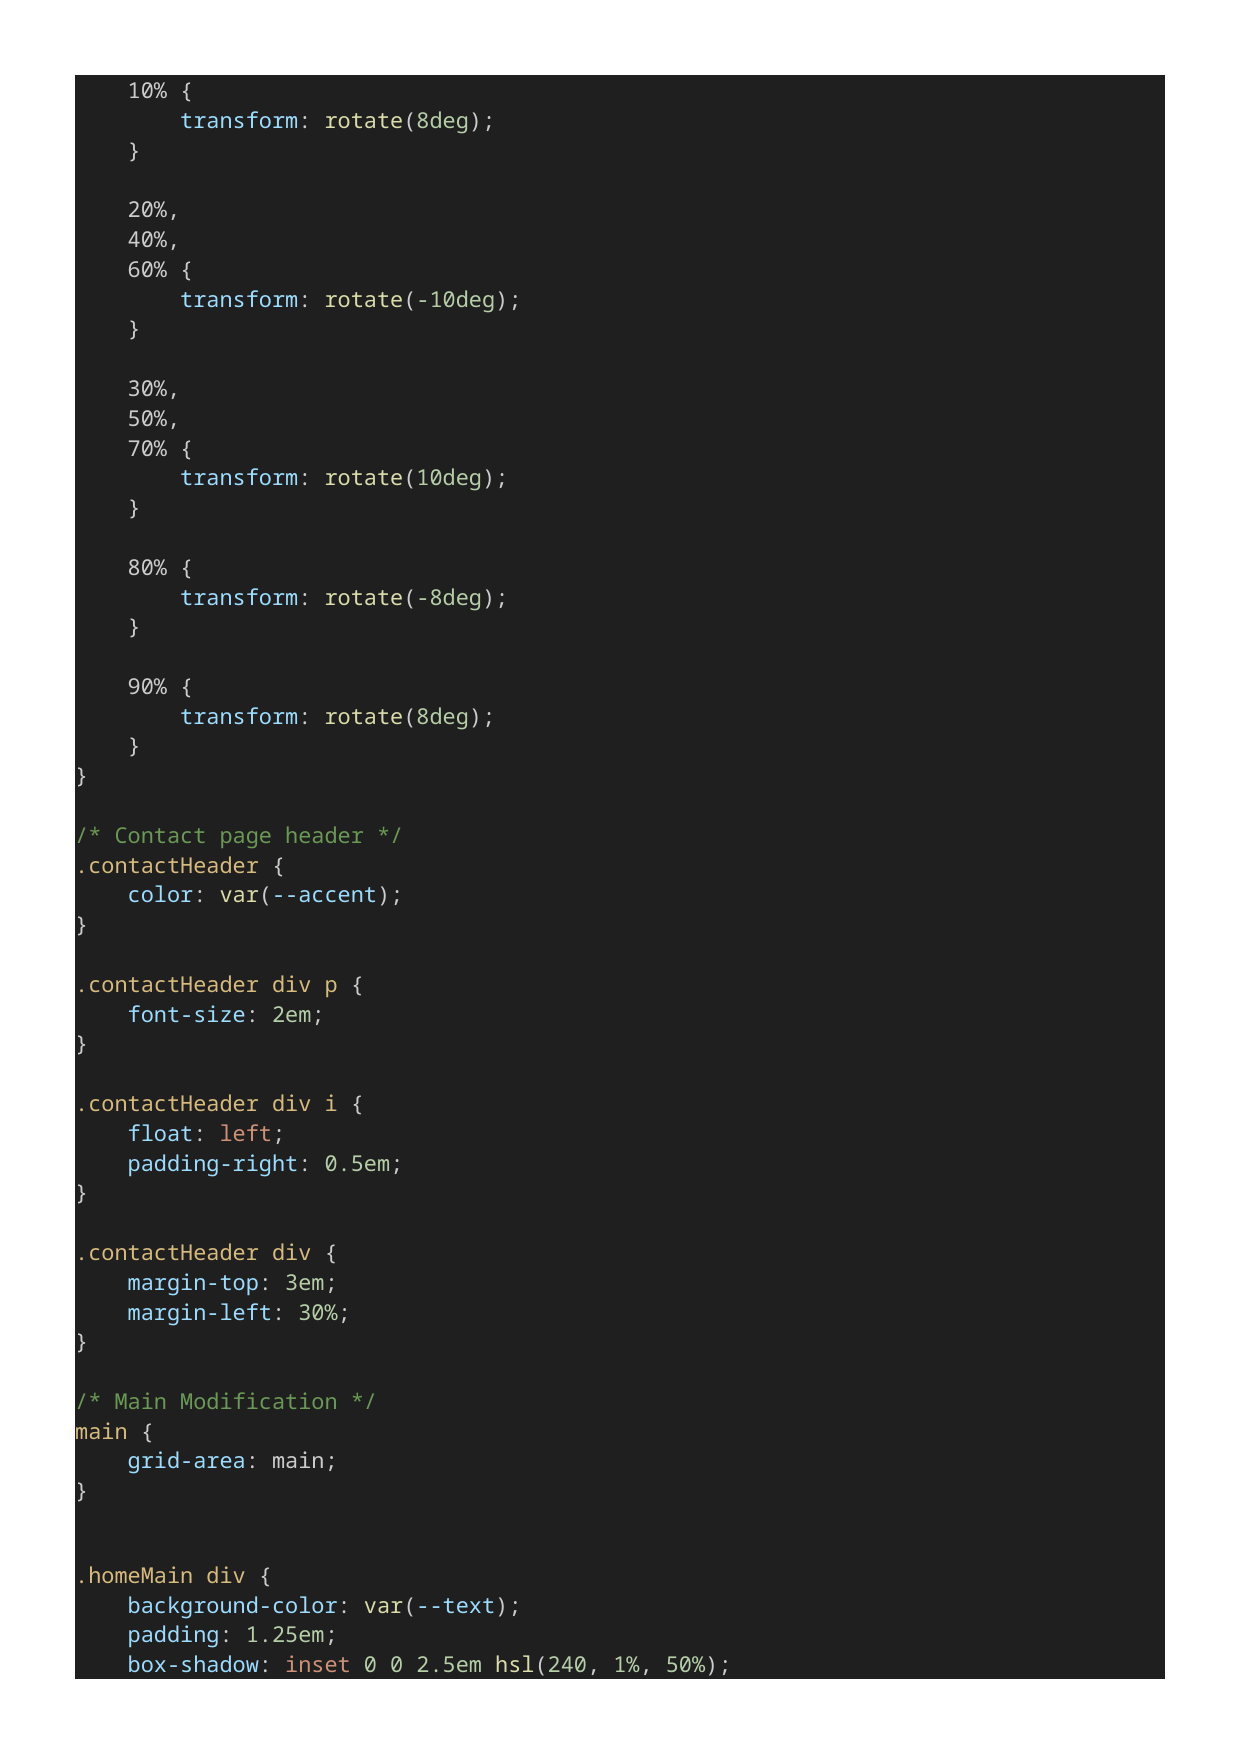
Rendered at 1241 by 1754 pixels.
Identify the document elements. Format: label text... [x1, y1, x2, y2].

text 50%, [75, 403, 1165, 432]
text } [75, 492, 1165, 522]
text float: left; [75, 1118, 1165, 1147]
text transform: rotate(8deg); [75, 105, 1165, 134]
text .contactHeader div { [75, 1237, 1165, 1267]
text color: var(--accent); [75, 879, 1165, 909]
text grid-area: main; [75, 1445, 1165, 1475]
text 70% { [75, 432, 1165, 462]
text 60% { [75, 254, 1165, 283]
text 30%, [75, 373, 1165, 403]
text /* Contact page header */ [75, 820, 1165, 849]
text } [75, 760, 1165, 790]
text 80% { [75, 552, 1165, 581]
text } [75, 313, 1165, 343]
text box-shadow: inset 0 0 2.5em hsl(240, 1%, 50%); [75, 1649, 1165, 1679]
text font-size: 2em; [75, 998, 1165, 1028]
text 10% { [75, 75, 1165, 105]
text transform: rotate(8deg); [75, 701, 1165, 730]
text } [75, 1475, 1165, 1505]
text 20%, [75, 194, 1165, 224]
text transform: rotate(-8deg); [75, 581, 1165, 611]
text main { [75, 1416, 1165, 1445]
text .contactHeader div p { [75, 969, 1165, 998]
text margin-top: 3em; [75, 1267, 1165, 1296]
text .contactHeader div i { [75, 1088, 1165, 1118]
text padding-right: 0.5em; [75, 1147, 1165, 1177]
text } [75, 611, 1165, 641]
text 90% { [75, 671, 1165, 701]
text /* Main Modification */ [75, 1386, 1165, 1416]
text } [75, 134, 1165, 164]
text } [75, 1177, 1165, 1207]
text transform: rotate(-10deg); [75, 283, 1165, 313]
text } [75, 730, 1165, 760]
text transform: rotate(10deg); [75, 462, 1165, 492]
text margin-left: 30%; [75, 1296, 1165, 1326]
text } [75, 1028, 1165, 1058]
text background-color: var(--text); [75, 1589, 1165, 1619]
text } [75, 909, 1165, 939]
text padding: 1.25em; [75, 1619, 1165, 1649]
text 40%, [75, 224, 1165, 254]
text .contactHeader { [75, 849, 1165, 879]
text } [75, 1326, 1165, 1356]
text .homeMain div { [75, 1560, 1165, 1589]
